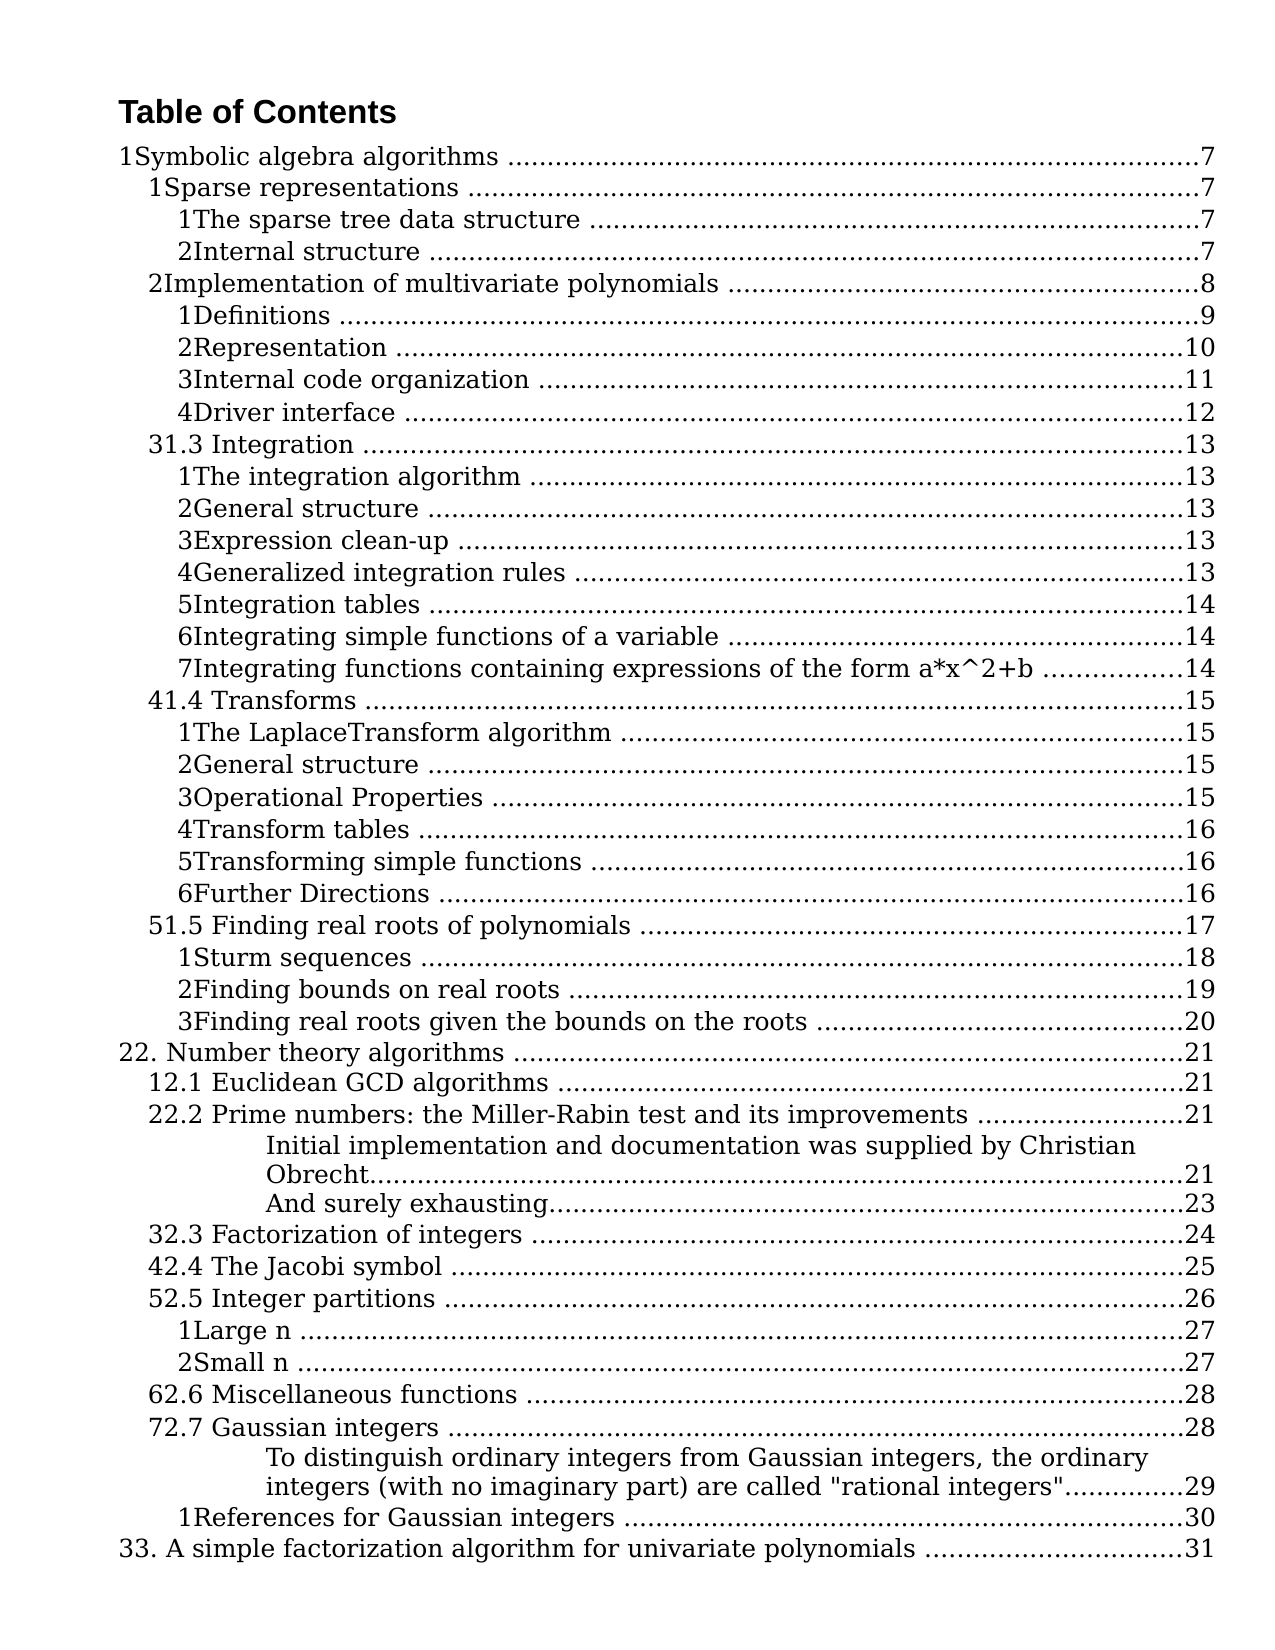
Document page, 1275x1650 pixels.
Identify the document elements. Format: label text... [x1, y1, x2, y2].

text 2Internal structure 7 [177, 237, 1216, 266]
text 31.3 Integration 13 [148, 430, 1216, 459]
text 2General structure 15 [177, 751, 1216, 780]
text And surely exhausting. 23 [266, 1189, 1216, 1219]
text 41.4 Transforms 15 [148, 686, 1216, 716]
text 1Sparse representations 7 [148, 173, 1216, 202]
text 2Implementation of multivariate polynomials 8 [148, 269, 1216, 298]
text 4Generalized integration rules 13 [177, 558, 1216, 587]
text 3Expression clean-up 13 [177, 526, 1216, 555]
text 52.5 Integer partitions 26 [148, 1284, 1216, 1313]
text 7Integrating functions containing expressions of the form a*x^2+b 14 [177, 654, 1216, 683]
subtitle Table of Contents [118, 92, 1216, 131]
text 32.3 Factorization of integers 24 [148, 1220, 1216, 1249]
text 1References for Gaussian integers 30 [177, 1503, 1216, 1532]
text 6Further Directions 16 [177, 879, 1216, 908]
text 5Transforming simple functions 16 [177, 847, 1216, 876]
text 5Integration tables 14 [177, 590, 1216, 619]
text 1Symbolic algebra algorithms 7 [118, 142, 1216, 172]
text 1Definitions 9 [177, 301, 1216, 331]
text 3Finding real roots given the bounds on the roots 20 [177, 1007, 1216, 1036]
text 33. A simple factorization algorithm for univariate polynomials 31 [118, 1534, 1216, 1563]
text 1Sturm sequences 18 [177, 943, 1216, 972]
text 62.6 Miscellaneous functions 28 [148, 1381, 1216, 1410]
text 12.1 Euclidean GCD algorithms 21 [148, 1068, 1216, 1098]
text 6Integrating simple functions of a variable 14 [177, 622, 1216, 651]
text 4Driver interface 12 [177, 398, 1216, 427]
text 1The sparse tree data structure 7 [177, 205, 1216, 234]
text 1The LaplaceTransform algorithm 15 [177, 718, 1216, 748]
text 22.2 Prime numbers: the Miller-Rabin test and its improvements 21 [148, 1101, 1216, 1130]
text 1The integration algorithm 13 [177, 462, 1216, 491]
text 72.7 Gaussian integers 28 [148, 1413, 1216, 1442]
text 42.4 The Jacobi symbol 25 [148, 1252, 1216, 1281]
text 51.5 Finding real roots of polynomials 17 [148, 911, 1216, 940]
text 22. Number theory algorithms 21 [118, 1038, 1216, 1067]
text 2General structure 13 [177, 494, 1216, 523]
text 1Large n 27 [177, 1316, 1216, 1346]
text 3Operational Properties 15 [177, 783, 1216, 812]
text 2Finding bounds on real roots 19 [177, 975, 1216, 1004]
text 2Small n 27 [177, 1348, 1216, 1378]
text Initial implementation and documentation was supplied by Christian Obrecht. 21 [266, 1131, 1216, 1189]
text 2Representation 10 [177, 333, 1216, 363]
text 4Transform tables 16 [177, 815, 1216, 844]
text To distinguish ordinary integers from Gaussian integers, the ordinary integers (with no imaginary part) are called "rational integers". 29 [266, 1443, 1216, 1502]
text 3Internal code organization 11 [177, 366, 1216, 395]
